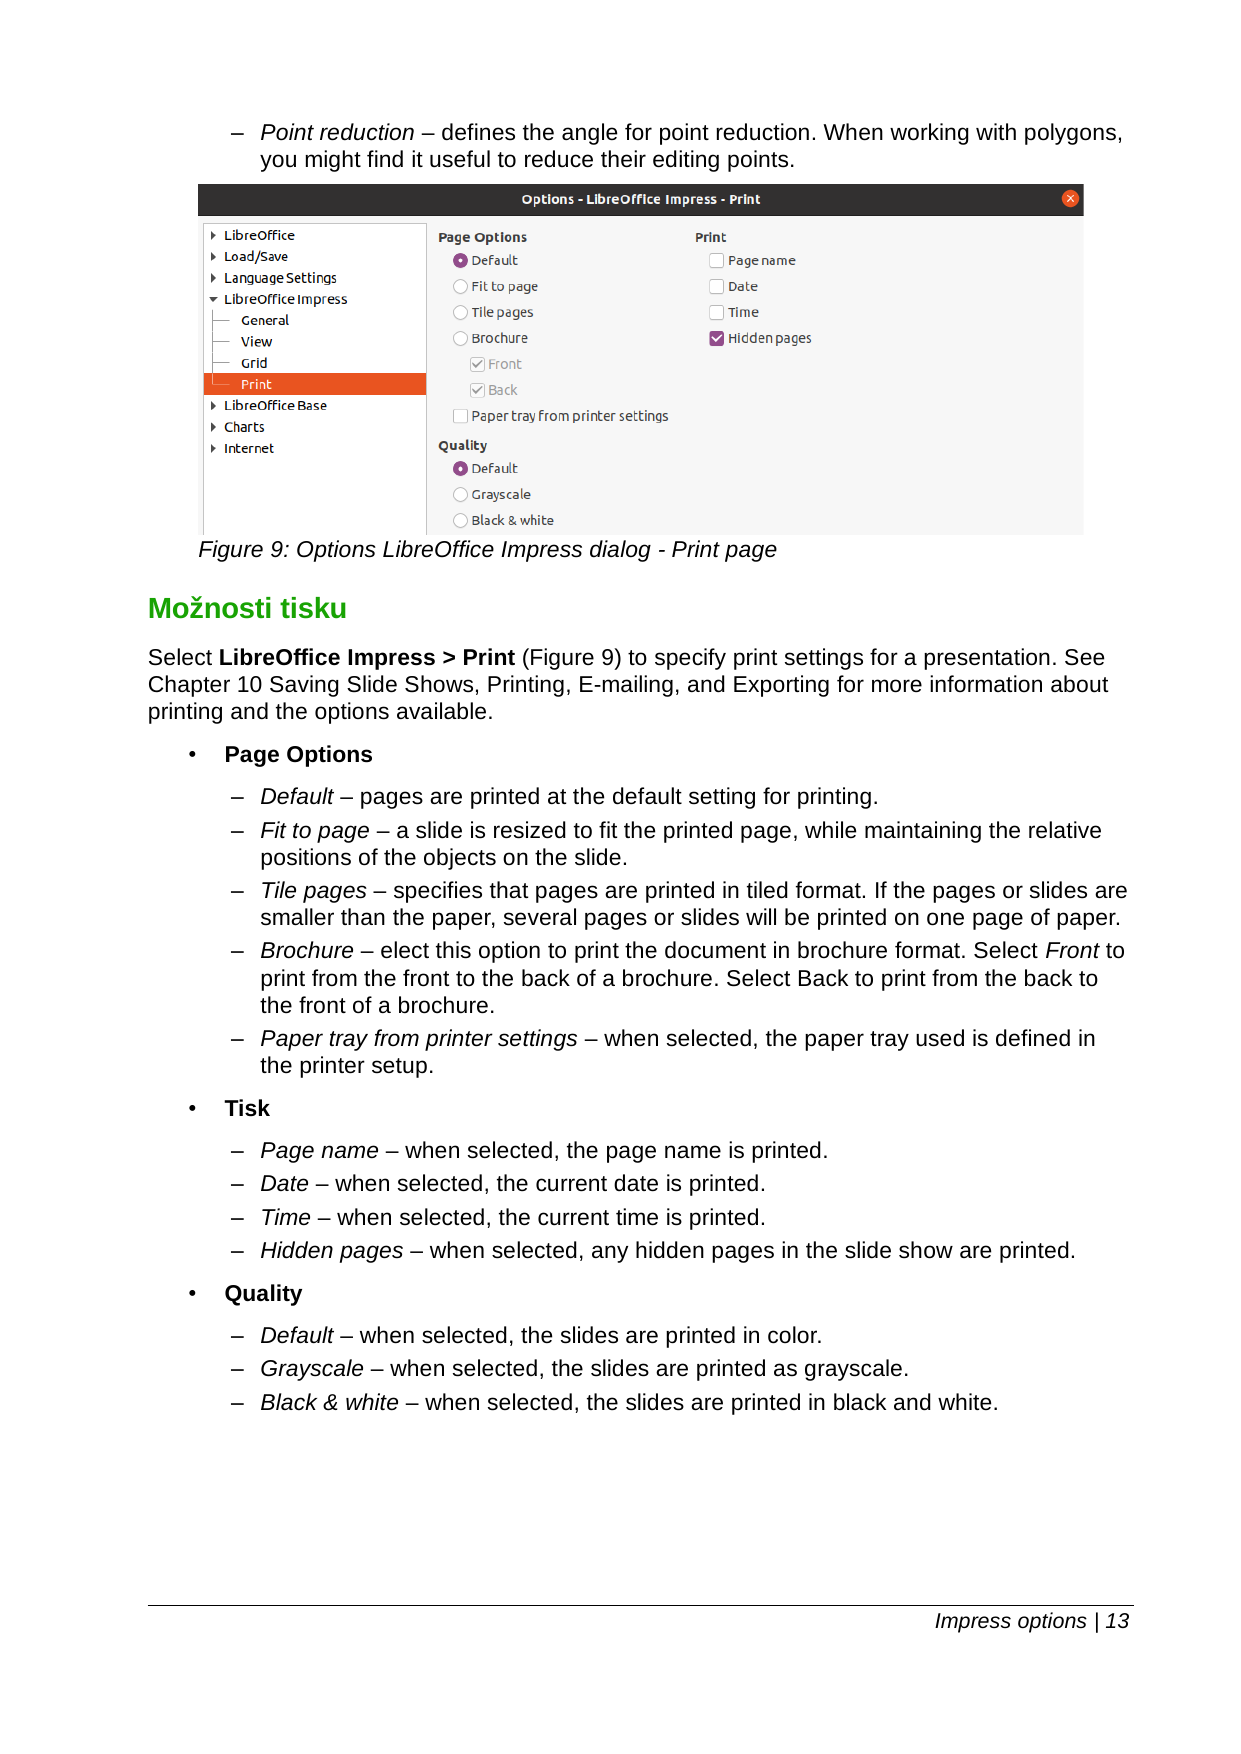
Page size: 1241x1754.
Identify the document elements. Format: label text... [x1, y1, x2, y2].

list Default – pages are printed at the default setting for printing. [231, 783, 1134, 810]
list Page name – when selected, the page name is printed. [231, 1136, 1134, 1163]
list Tile pages – specifies that pages are printed in tiled format. If the pages or slides are smaller than the paper, several pages or slides will be printed on one page of paper. [231, 876, 1134, 931]
list Black & white – when selected, the slides are printed in black and white. [231, 1388, 1134, 1415]
list Paper tray from printer settings – when selected, the paper tray used is defined in the printer setup. [231, 1024, 1134, 1078]
list Page Options [185, 737, 1134, 770]
subtitle Možnosti tisku [148, 591, 1134, 625]
list Fit to page – a slide is resized to fit the printed page, while maintaining the relative positions of the objects on the slide. [231, 816, 1134, 870]
list Time – when selected, the current time is printed. [231, 1203, 1134, 1230]
list Point reduction – defines the angle for point reduction. When working with polygons, you might find it useful to reduce their editing points. [231, 118, 1134, 172]
list Hidden pages – when selected, any hidden pages in the slide show are printed. [231, 1236, 1134, 1263]
list Grayscale – when selected, the slides are printed as grayscale. [231, 1355, 1134, 1382]
text Select LibreOffice Impress > Print (Figure 9) to specify print settings for a presentation. See Chapter 10 Saving Slide Shows, Printing, E-mailing, and Exporting for more information about printing and the options available. [148, 643, 1134, 725]
list Date – when selected, the current date is printed. [231, 1170, 1134, 1197]
text Figure 9: Options LibreOffice Impress dialog - Print page [198, 535, 1083, 562]
picture [198, 184, 1084, 535]
list Default – when selected, the slides are printed in color. [231, 1321, 1134, 1348]
list Tisk [185, 1091, 1134, 1124]
list Quality [185, 1276, 1134, 1309]
list Brochure – elect this option to print the document in brochure format. Select Front to print from the front to the back of a brochure. Select Back to print from the back to the front of a brochure. [231, 937, 1134, 1018]
